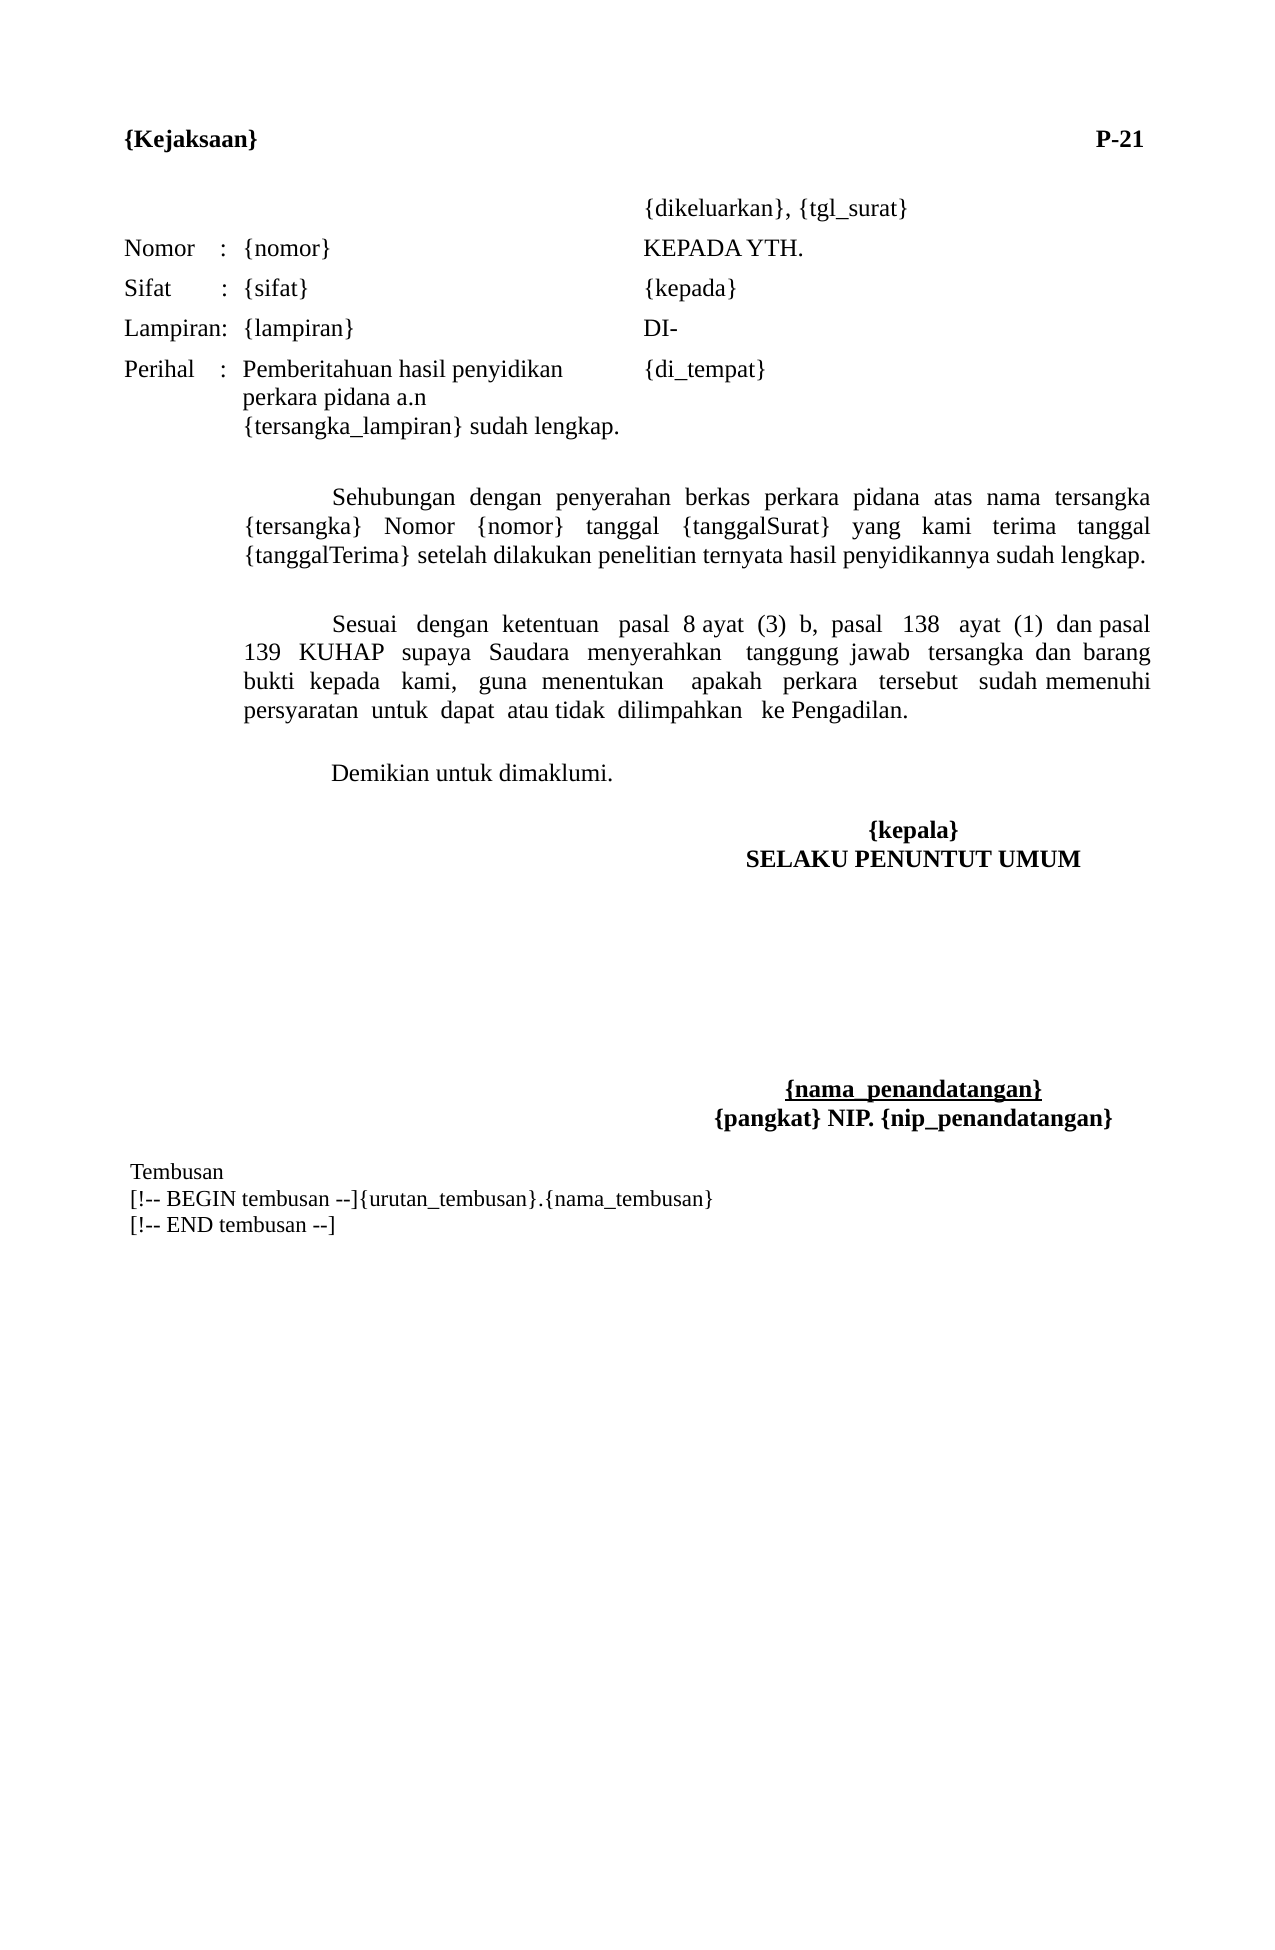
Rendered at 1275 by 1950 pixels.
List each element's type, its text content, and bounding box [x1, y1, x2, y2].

table_cell Lampiran: [118, 308, 237, 348]
table_header [118, 187, 237, 227]
text [!-- END tembusan --] [130, 1211, 1157, 1237]
table_header Sehubungan dengan penyerahan berkas perkara pidana atas nama tersangka {tersangka} Nomor {nomor} tanggal {tanggalSurat} yang kami terima tanggal {tanggalTerima} setelah dilakukan penelitian ternyata hasil penyidikannya sudah lengkap. [238, 476, 1157, 574]
text Demikian untuk dimaklumi. [242, 758, 1157, 787]
table_cell {nomor} [237, 227, 637, 267]
table_cell {kepada} [637, 268, 1157, 308]
table_header P-21 [1090, 118, 1157, 158]
table_cell {sifat} [237, 268, 637, 308]
table_header [118, 476, 237, 574]
table_cell Nomor : [118, 227, 237, 267]
table_cell KEPADA YTH. [637, 227, 1157, 267]
table_cell Pemberitahuan hasil penyidikan perkara pidana a.n {tersangka_lampiran} sudah lengkap. [237, 348, 637, 448]
text [!-- BEGIN tembusan --]{urutan_tembusan}.{nama_tembusan} [130, 1184, 1157, 1211]
table_cell DI- [637, 308, 1157, 348]
table_header Sesuai dengan ketentuan pasal 8 ayat (3) b, pasal 138 ayat (1) dan pasal 139 KUHAP supaya Saudara menyerahkan tanggung jawab tersangka dan barang bukti kepada kami, guna menentukan apakah perkara tersebut sudah memenuhi persyaratan untuk dapat atau tidak dilimpahkan ke Pengadilan. [238, 603, 1157, 729]
table_cell {di_tempat} [637, 348, 1157, 448]
table_header {dikeluarkan}, {tgl_surat} [637, 187, 1157, 227]
table_header {kepala} SELAKU PENUNTUT UMUM {nama_penandatangan} {pangkat} NIP. {nip_penandatangan} [670, 816, 1157, 1132]
table_cell {lampiran} [237, 308, 637, 348]
table_header [118, 603, 237, 729]
table_header [118, 816, 669, 1132]
table_header [237, 187, 637, 227]
text Tembusan [130, 1158, 1157, 1184]
table_header {Kejaksaan} [118, 118, 1090, 158]
table_cell Perihal : [118, 348, 237, 448]
table_cell Sifat : [118, 268, 237, 308]
